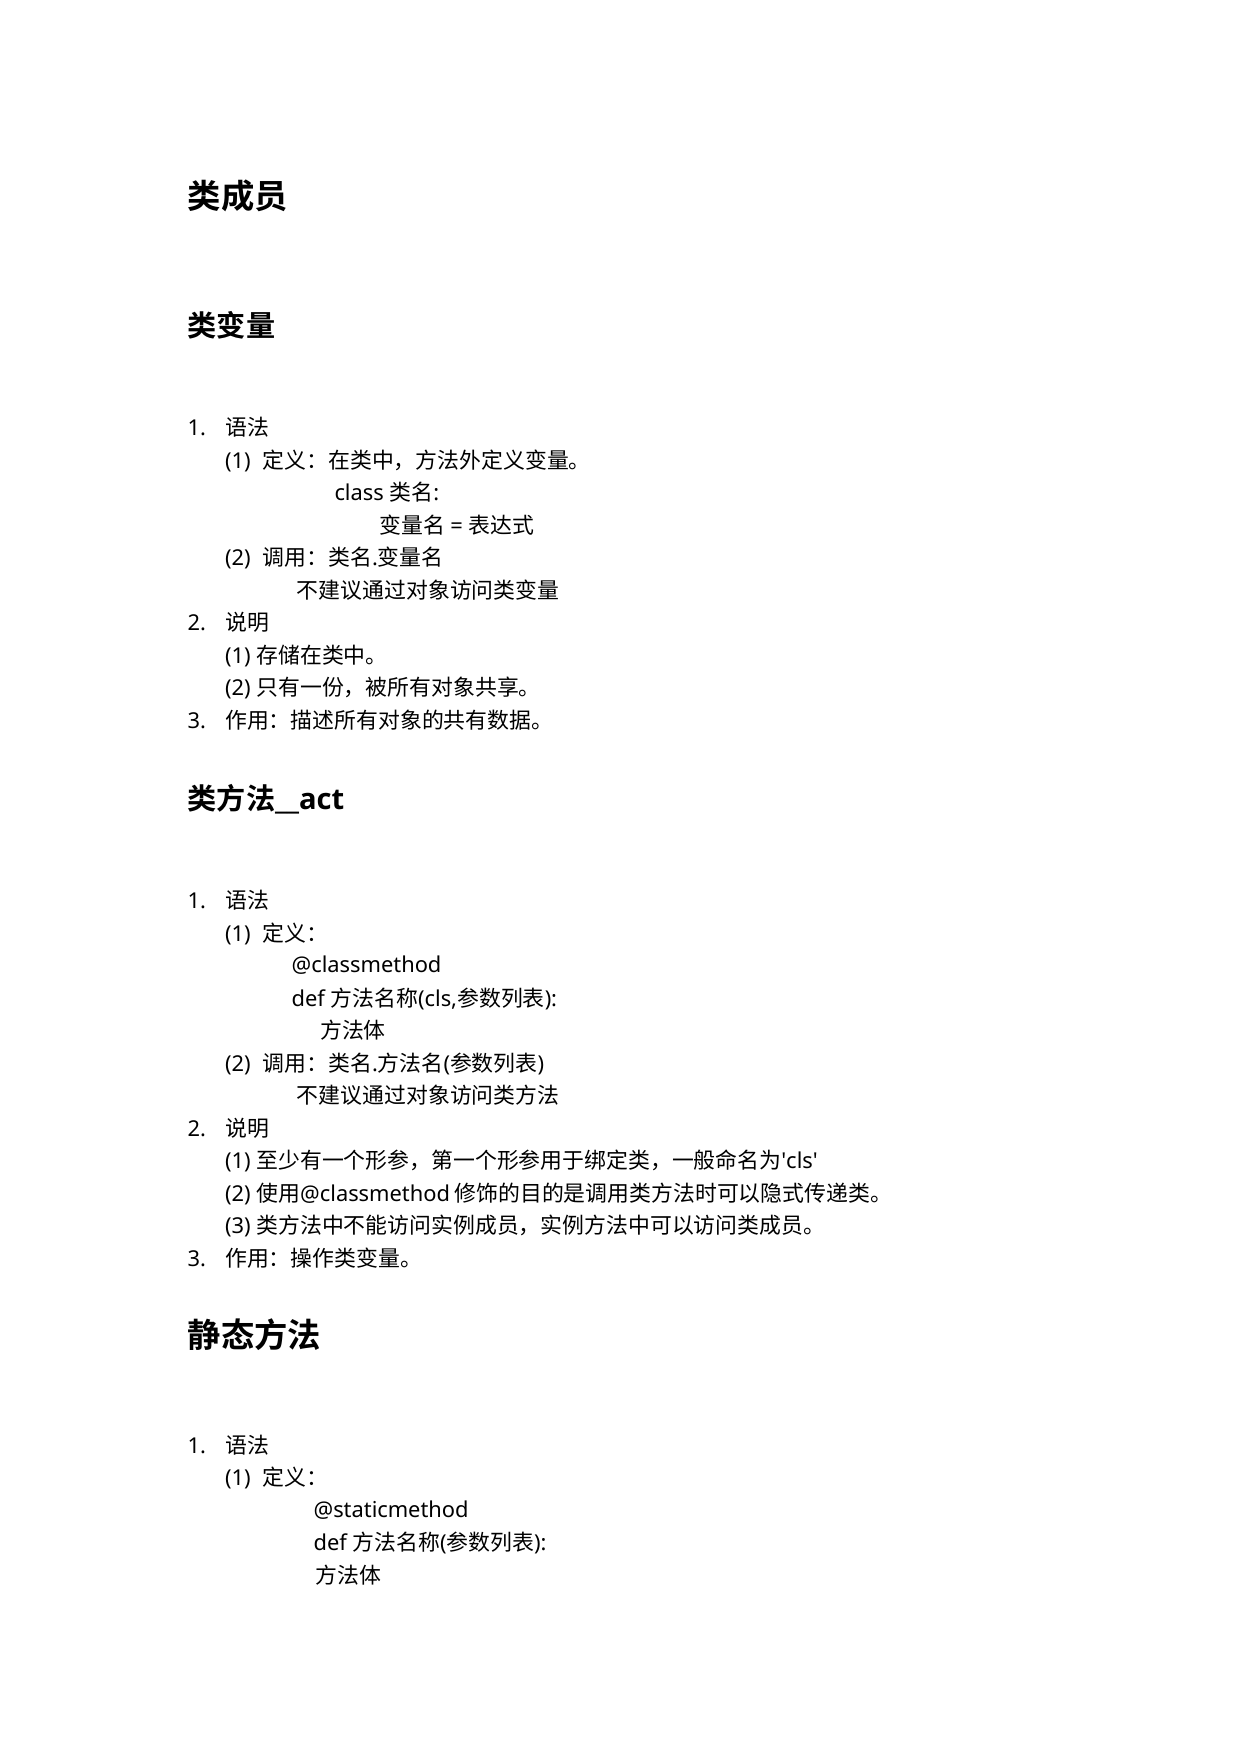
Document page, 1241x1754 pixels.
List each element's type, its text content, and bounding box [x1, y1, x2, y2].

list 语法 [187, 1427, 1053, 1460]
subtitle 类方法__act [187, 764, 1053, 829]
list 调用：类名.变量名 [225, 540, 1053, 573]
list 作用：操作类变量。 [187, 1241, 1053, 1273]
list 方法体 [269, 1013, 1053, 1046]
subtitle 类变量 [187, 291, 1053, 356]
list def 方法名称(参数列表): [247, 1525, 1053, 1557]
list 说明 [187, 605, 1053, 638]
list 调用：类名.方法名(参数列表) [225, 1046, 1053, 1078]
list 语法 [187, 410, 1053, 443]
list @classmethod [269, 948, 1053, 981]
list (2) 只有一份，被所有对象共享。 [225, 670, 1053, 703]
list def 方法名称(cls,参数列表): [269, 981, 1053, 1013]
list (2) 使用@classmethod修饰的目的是调用类方法时可以隐式传递类。 [225, 1176, 1053, 1208]
subtitle 类成员 [187, 162, 1053, 227]
list 方法体 [247, 1557, 1053, 1590]
list 定义： [225, 1460, 1053, 1492]
list 不建议通过对象访问类变量 [262, 573, 1053, 605]
list 说明 [187, 1111, 1053, 1143]
list 定义： [225, 916, 1053, 948]
list 语法 [187, 883, 1053, 916]
list 定义：在类中，方法外定义变量。 [225, 443, 1053, 475]
list (3) 类方法中不能访问实例成员，实例方法中可以访问类成员。 [225, 1208, 1053, 1241]
list 作用：描述所有对象的共有数据。 [187, 703, 1053, 735]
list (1) 存储在类中。 [225, 638, 1053, 670]
subtitle 静态方法 [187, 1300, 1053, 1365]
list 不建议通过对象访问类方法 [262, 1078, 1053, 1111]
text class 类名: [291, 475, 1053, 508]
list @staticmethod [247, 1492, 1053, 1525]
list 变量名 = 表达式 [291, 508, 1053, 540]
list (1) 至少有一个形参，第一个形参用于绑定类，一般命名为'cls' [225, 1143, 1053, 1176]
